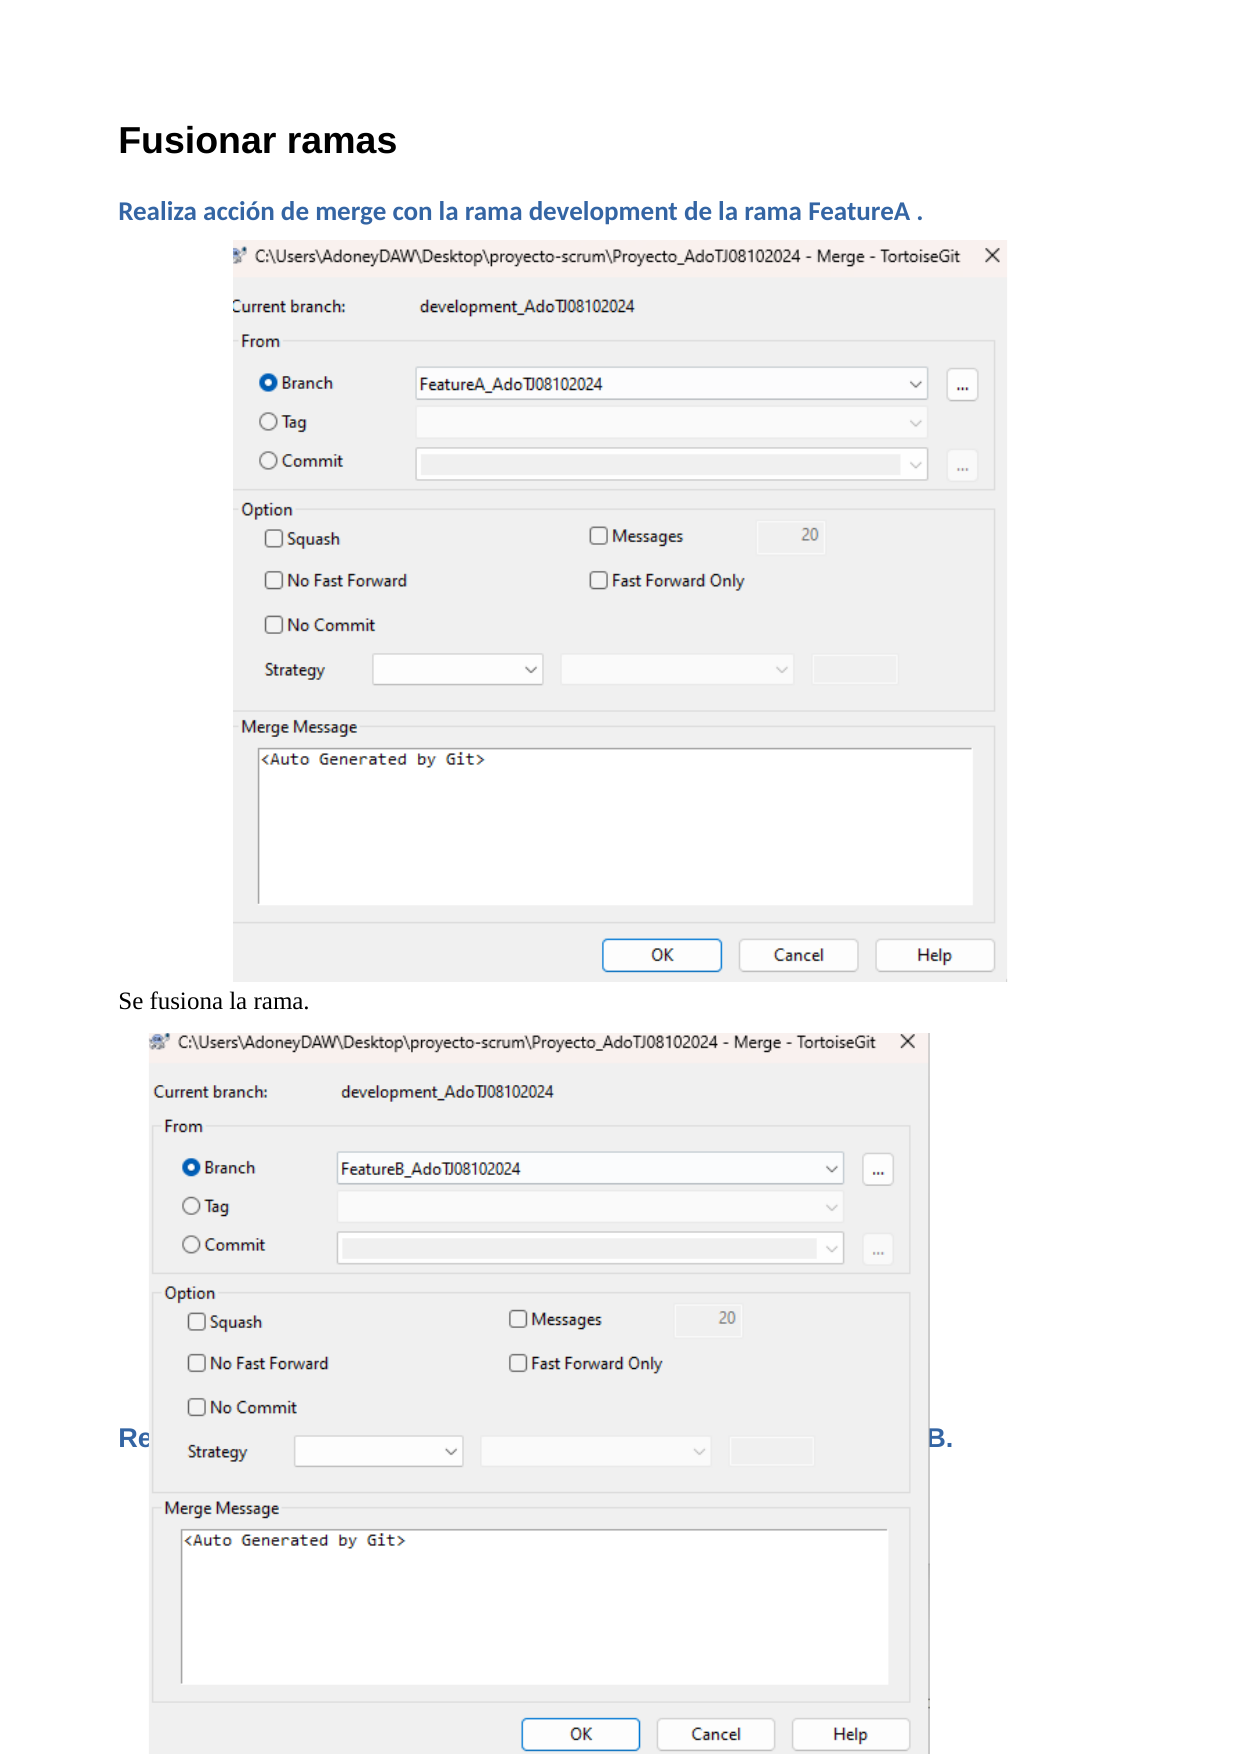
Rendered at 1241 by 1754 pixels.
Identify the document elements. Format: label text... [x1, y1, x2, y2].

text Se fusiona la rama. [118, 240, 1122, 1015]
picture [148, 1033, 930, 1754]
subtitle Fusionar ramas [118, 118, 1122, 161]
picture [233, 240, 1008, 982]
subtitle Realiza un rebase con la rama development de la rama FeatureB. [930, 1422, 1122, 1453]
subtitle Realiza acción de merge con la rama development de la rama FeatureA . [118, 194, 1122, 228]
